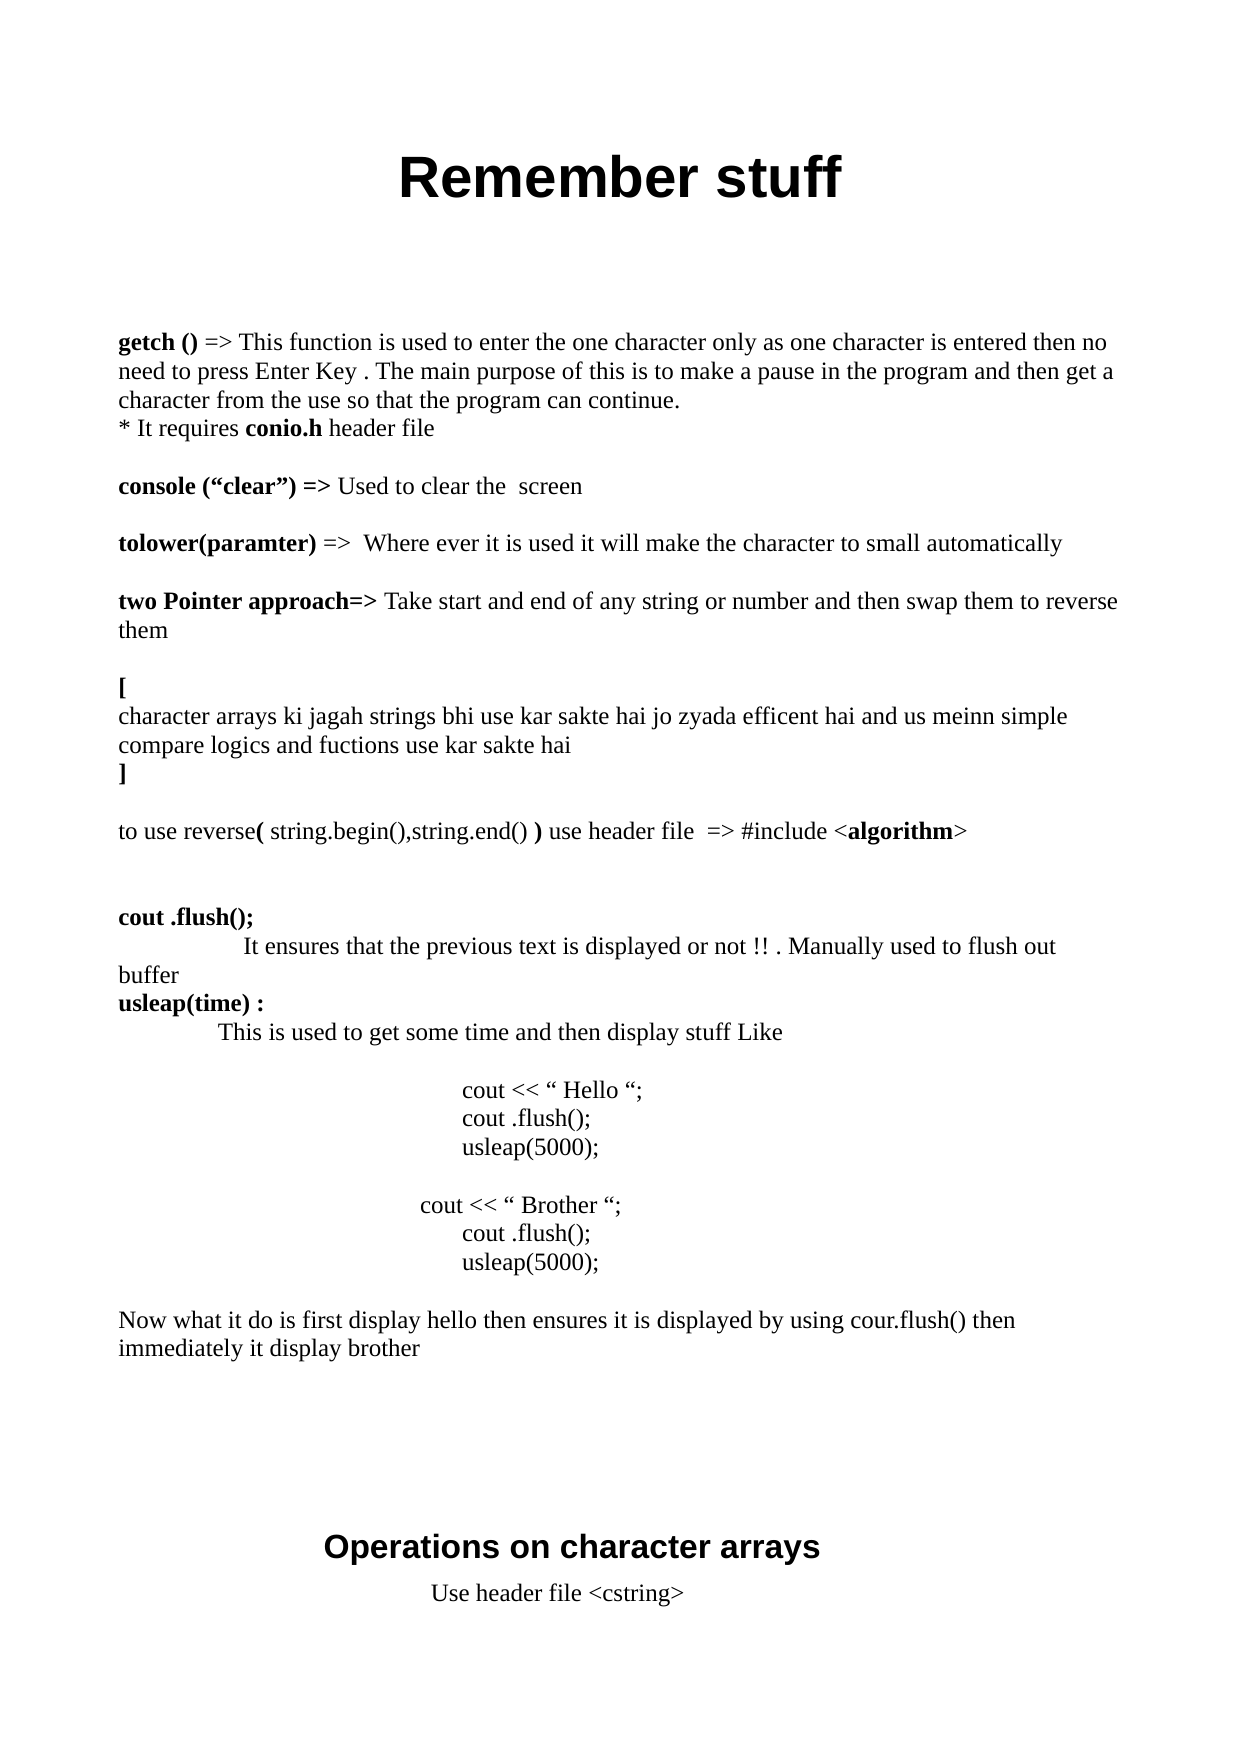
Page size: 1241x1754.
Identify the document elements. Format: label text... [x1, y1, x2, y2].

text This is used to get some time and then display stuff Like [118, 1017, 1122, 1046]
text [ [118, 672, 1122, 701]
title Remember stuff [118, 143, 1122, 210]
text Now what it do is first display hello then ensures it is displayed by using cour.flush() then immediately it display brother [118, 1305, 1122, 1362]
text cout .flush(); [118, 1218, 1122, 1247]
text usleap(time) : [118, 988, 1122, 1017]
text usleap(5000); [118, 1132, 1122, 1161]
text to use reverse( string.begin(),string.end() ) use header file => #include <algorithm> [118, 816, 1122, 845]
text console (“clear”) => Used to clear the screen [118, 471, 1122, 500]
text cout .flush(); [118, 902, 1122, 931]
text two Pointer approach=> Take start and end of any string or number and then swap them to reverse them [118, 586, 1122, 643]
text getch () => This function is used to enter the one character only as one character is entered then no need to press Enter Key . The main purpose of this is to make a pause in the program and then get a character from the use so that the program can continue. [118, 327, 1122, 413]
subtitle Operations on character arrays [118, 1527, 1122, 1566]
text cout .flush(); [118, 1103, 1122, 1132]
text Use header file <cstring> [118, 1578, 1122, 1607]
text character arrays ki jagah strings bhi use kar sakte hai jo zyada efficent hai and us meinn simple compare logics and fuctions use kar sakte hai [118, 701, 1122, 758]
text cout << “ Hello “; [118, 1075, 1122, 1103]
text It ensures that the previous text is displayed or not !! . Manually used to flush out buffer [118, 931, 1122, 988]
text tolower(paramter) => Where ever it is used it will make the character to small automatically [118, 528, 1122, 557]
text * It requires conio.h header file [118, 413, 1122, 442]
text cout << “ Brother “; [118, 1190, 1122, 1218]
text ] [118, 758, 1122, 787]
text usleap(5000); [118, 1247, 1122, 1276]
